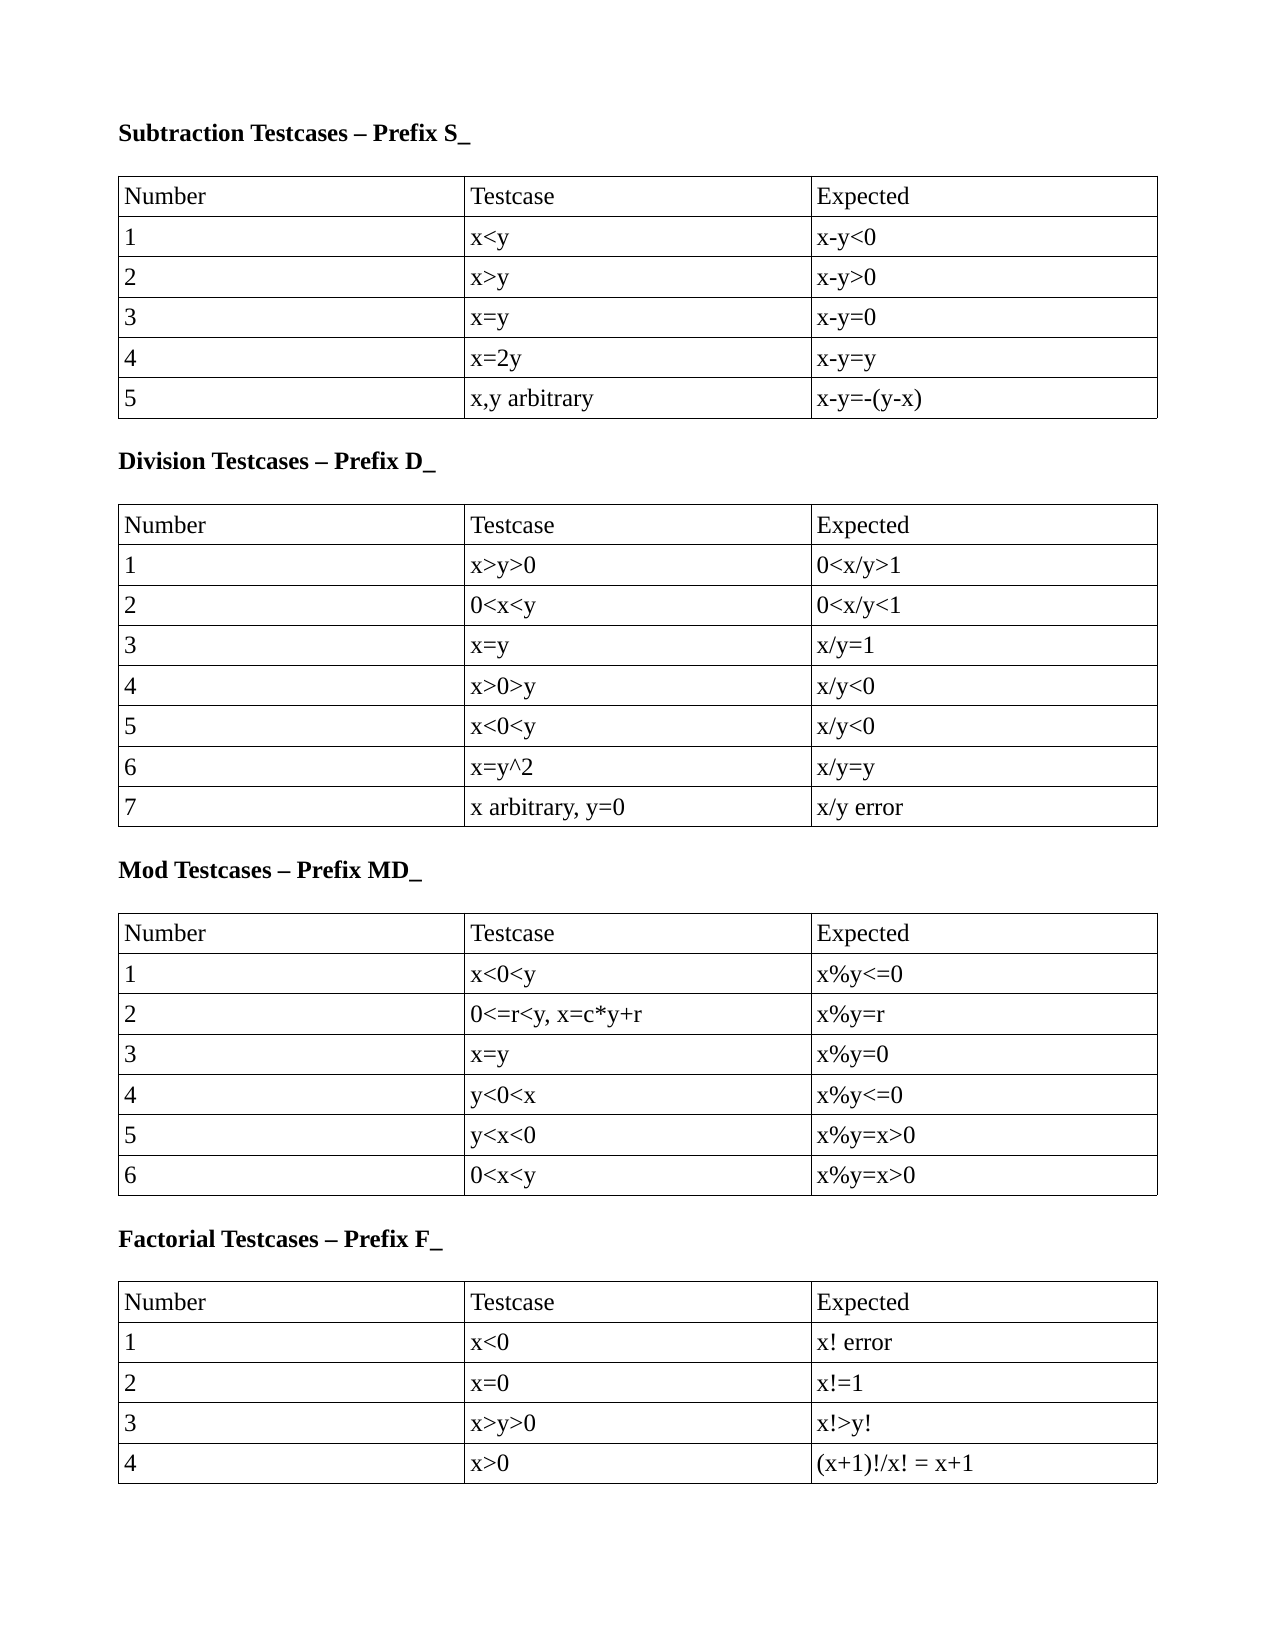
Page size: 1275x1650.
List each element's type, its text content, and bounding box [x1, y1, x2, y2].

table_cell x,y arbitrary [465, 378, 811, 417]
table_header Testcase [465, 505, 811, 544]
table_cell x/y=y [812, 747, 1157, 786]
table_cell x=y [465, 626, 811, 665]
table_cell 3 [119, 626, 464, 665]
table_cell x<0<y [465, 954, 811, 993]
table_cell x%y=0 [812, 1035, 1157, 1074]
table_cell x-y=0 [812, 298, 1157, 337]
table_cell x>y [465, 257, 811, 297]
table_cell 4 [119, 666, 464, 705]
table_cell x!>y! [812, 1403, 1157, 1442]
table_cell x/y<0 [812, 706, 1157, 746]
table_cell x<0 [465, 1323, 811, 1362]
table_cell 2 [119, 994, 464, 1034]
table_cell y<x<0 [465, 1115, 811, 1154]
text Subtraction Testcases – Prefix S_ [118, 118, 1157, 147]
table_cell y<0<x [465, 1075, 811, 1114]
table_cell 4 [119, 338, 464, 377]
table_cell 1 [119, 217, 464, 256]
table_header Number [119, 1282, 464, 1322]
table_cell x%y=x>0 [812, 1115, 1157, 1154]
table_cell x>0 [465, 1444, 811, 1483]
table_cell 6 [119, 747, 464, 786]
table_cell x=y^2 [465, 747, 811, 786]
table_cell x!=1 [812, 1363, 1157, 1402]
table_cell x/y<0 [812, 666, 1157, 705]
table_cell 1 [119, 545, 464, 584]
table_cell (x+1)!/x! = x+1 [812, 1444, 1157, 1483]
table_cell x%y<=0 [812, 1075, 1157, 1114]
table_cell 5 [119, 1115, 464, 1154]
table_cell 0<x<y [465, 1156, 811, 1195]
table_header Testcase [465, 177, 811, 216]
table_cell 4 [119, 1075, 464, 1114]
text Division Testcases – Prefix D_ [118, 446, 1157, 475]
table_cell 6 [119, 1156, 464, 1195]
table_cell 5 [119, 378, 464, 417]
table_cell x-y>0 [812, 257, 1157, 297]
table_header Testcase [465, 914, 811, 953]
table_cell 0<x/y<1 [812, 586, 1157, 625]
table_cell 2 [119, 257, 464, 297]
table_cell 0<=r<y, x=c*y+r [465, 994, 811, 1034]
table_header Expected [812, 1282, 1157, 1322]
table_cell 3 [119, 1035, 464, 1074]
table_cell x/y error [812, 787, 1157, 826]
table_cell 2 [119, 586, 464, 625]
table_cell x-y<0 [812, 217, 1157, 256]
text Factorial Testcases – Prefix F_ [118, 1224, 1157, 1252]
table_cell x>0>y [465, 666, 811, 705]
table_cell 3 [119, 1403, 464, 1442]
table_header Number [119, 505, 464, 544]
table_cell x<0<y [465, 706, 811, 746]
table_header Expected [812, 914, 1157, 953]
table_cell x=2y [465, 338, 811, 377]
table_header Number [119, 177, 464, 216]
table_header Expected [812, 177, 1157, 216]
table_cell 0<x/y>1 [812, 545, 1157, 584]
table_cell x<y [465, 217, 811, 256]
table_cell 0<x<y [465, 586, 811, 625]
table_cell 1 [119, 1323, 464, 1362]
table_cell x/y=1 [812, 626, 1157, 665]
table_cell 5 [119, 706, 464, 746]
table_cell 1 [119, 954, 464, 993]
table_cell x-y=y [812, 338, 1157, 377]
table_cell 3 [119, 298, 464, 337]
table_cell x arbitrary, y=0 [465, 787, 811, 826]
table_cell x-y=-(y-x) [812, 378, 1157, 417]
table_header Testcase [465, 1282, 811, 1322]
table_cell x%y=r [812, 994, 1157, 1034]
table_cell x=y [465, 1035, 811, 1074]
table_cell x>y>0 [465, 1403, 811, 1442]
table_cell x! error [812, 1323, 1157, 1362]
table_header Expected [812, 505, 1157, 544]
table_cell x%y<=0 [812, 954, 1157, 993]
table_header Number [119, 914, 464, 953]
table_cell 2 [119, 1363, 464, 1402]
table_cell x=y [465, 298, 811, 337]
table_cell 7 [119, 787, 464, 826]
table_cell x>y>0 [465, 545, 811, 584]
table_cell x=0 [465, 1363, 811, 1402]
table_cell x%y=x>0 [812, 1156, 1157, 1195]
table_cell 4 [119, 1444, 464, 1483]
text Mod Testcases – Prefix MD_ [118, 855, 1157, 884]
